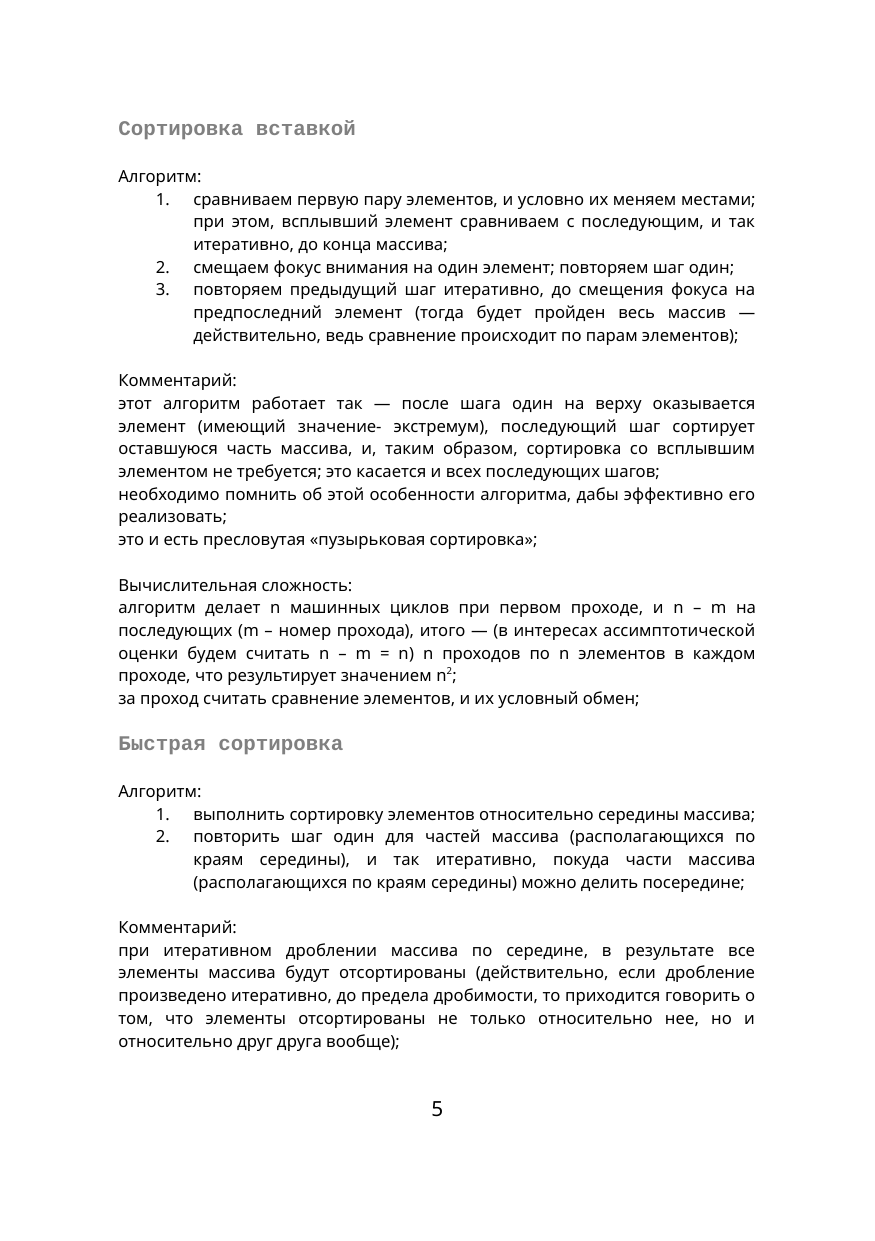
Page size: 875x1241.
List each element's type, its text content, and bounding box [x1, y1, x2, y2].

text этот алгоритм работает так — после шага один на верху оказывается элемент (имеющий значение- экстремум), последующий шаг сортирует оставшуюся часть массива, и, таким образом, сортировка со всплывшим элементом не требуется; это касается и всех последующих шагов; [118, 392, 756, 482]
list повторяем предыдущий шаг итеративно, до смещения фокуса на предпоследний элемент (тогда будет пройден весь массив — действительно, ведь сравнение происходит по парам элементов); [156, 278, 756, 346]
text алгоритм делает n машинных циклов при первом проходе, и n – m на последующих (m – номер прохода), итого — (в интересах ассимптотической оценки будем считать n – m = n) n проходов по n элементов в каждом проходе, что результирует значением n2; [118, 596, 756, 687]
text Сортировка вставкой [118, 118, 756, 142]
text Комментарий: [118, 916, 756, 938]
text это и есть пресловутая «пузырьковая сортировка»; [118, 528, 756, 551]
text при итеративном дроблении массива по середине, в результате все элементы массива будут отсортированы (действительно, если дробление произведено итеративно, до предела дробимости, то приходится говорить о том, что элементы отсортированы не только относительно нее, но и относительно друг друга вообще); [118, 938, 756, 1052]
list выполнить сортировку элементов относительно середины массива; [156, 802, 756, 825]
list сравниваем первую пару элементов, и условно их меняем местами; при этом, всплывший элемент сравниваем с последующим, и так итеративно, до конца массива; [156, 187, 756, 255]
list смещаем фокус внимания на один элемент; повторяем шаг один; [156, 255, 756, 278]
text за проход считать сравнение элементов, и их условный обмен; [118, 687, 756, 709]
text Быстрая сортировка [118, 733, 756, 757]
text Комментарий: [118, 369, 756, 392]
text Алгоритм: [118, 164, 756, 187]
text Алгоритм: [118, 779, 756, 802]
list повторить шаг один для частей массива (располагающихся по краям середины), и так итеративно, покуда части массива (располагающихся по краям середины) можно делить посередине; [156, 825, 756, 893]
text необходимо помнить об этой особенности алгоритма, дабы эффективно его реализовать; [118, 482, 756, 528]
text Вычислительная сложность: [118, 573, 756, 596]
